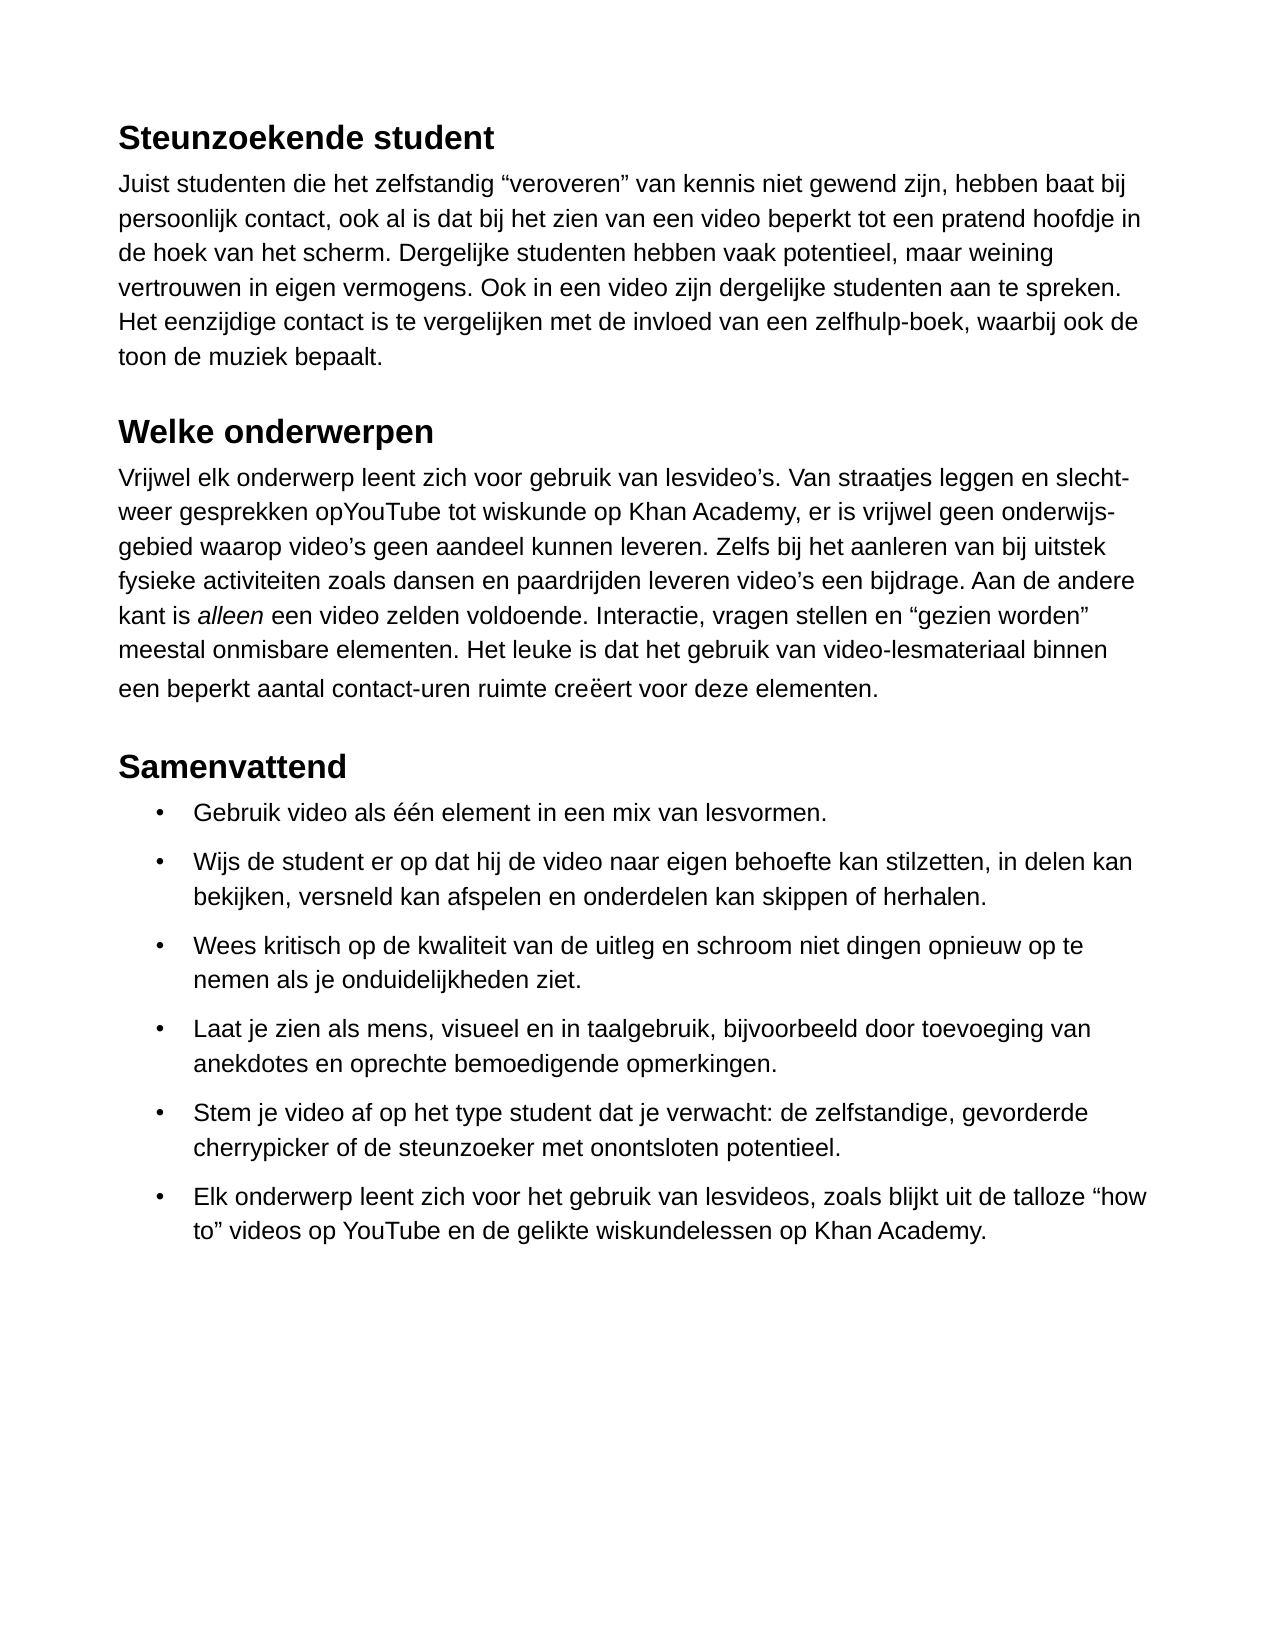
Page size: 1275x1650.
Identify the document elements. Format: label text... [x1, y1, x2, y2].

list Gebruik video als één element in een mix van lesvormen. [156, 798, 1157, 827]
list Wees kritisch op de kwaliteit van de uitleg en schroom niet dingen opnieuw op te nemen als je onduidelijkheden ziet. [156, 931, 1157, 994]
list Wijs de student er op dat hij de video naar eigen behoefte kan stilzetten, in delen kan bekijken, versneld kan afspelen en onderdelen kan skippen of herhalen. [156, 847, 1157, 911]
text Vrijwel elk onderwerp leent zich voor gebruik van lesvideo’s. Van straatjes leggen en slecht-weer gesprekken opYouTube tot wiskunde op Khan Academy, er is vrijwel geen onderwijs-gebied waarop video’s geen aandeel kunnen leveren. Zelfs bij het aanleren van bij uitstek fysieke activiteiten zoals dansen en paardrijden leveren video’s een bijdrage. Aan de andere kant is alleen een video zelden voldoende. Interactie, vragen stellen en “gezien worden” meestal onmisbare elementen. Het leuke is dat het gebruik van video-lesmateriaal binnen een beperkt aantal contact-uren ruimte creëert voor deze elementen. [118, 463, 1157, 705]
subtitle Welke onderwerpen [118, 412, 1157, 450]
list Elk onderwerp leent zich voor het gebruik van lesvideos, zoals blijkt uit de talloze “how to” videos op YouTube en de gelikte wiskundelessen op Khan Academy. [156, 1182, 1157, 1245]
subtitle Steunzoekende student [118, 118, 1157, 157]
text Juist studenten die het zelfstandig “veroveren” van kennis niet gewend zijn, hebben baat bij persoonlijk contact, ook al is dat bij het zien van een video beperkt tot een pratend hoofdje in de hoek van het scherm. Dergelijke studenten hebben vaak potentieel, maar weining vertrouwen in eigen vermogens. Ook in een video zijn dergelijke studenten aan te spreken. Het eenzijdige contact is te vergelijken met de invloed van een zelfhulp-boek, waarbij ook de toon de muziek bepaalt. [118, 169, 1157, 370]
subtitle Samenvattend [118, 747, 1157, 786]
list Stem je video af op het type student dat je verwacht: de zelfstandige, gevorderde cherrypicker of de steunzoeker met onontsloten potentieel. [156, 1098, 1157, 1161]
list Laat je zien als mens, visueel en in taalgebruik, bijvoorbeeld door toevoeging van anekdotes en oprechte bemoedigende opmerkingen. [156, 1014, 1157, 1078]
